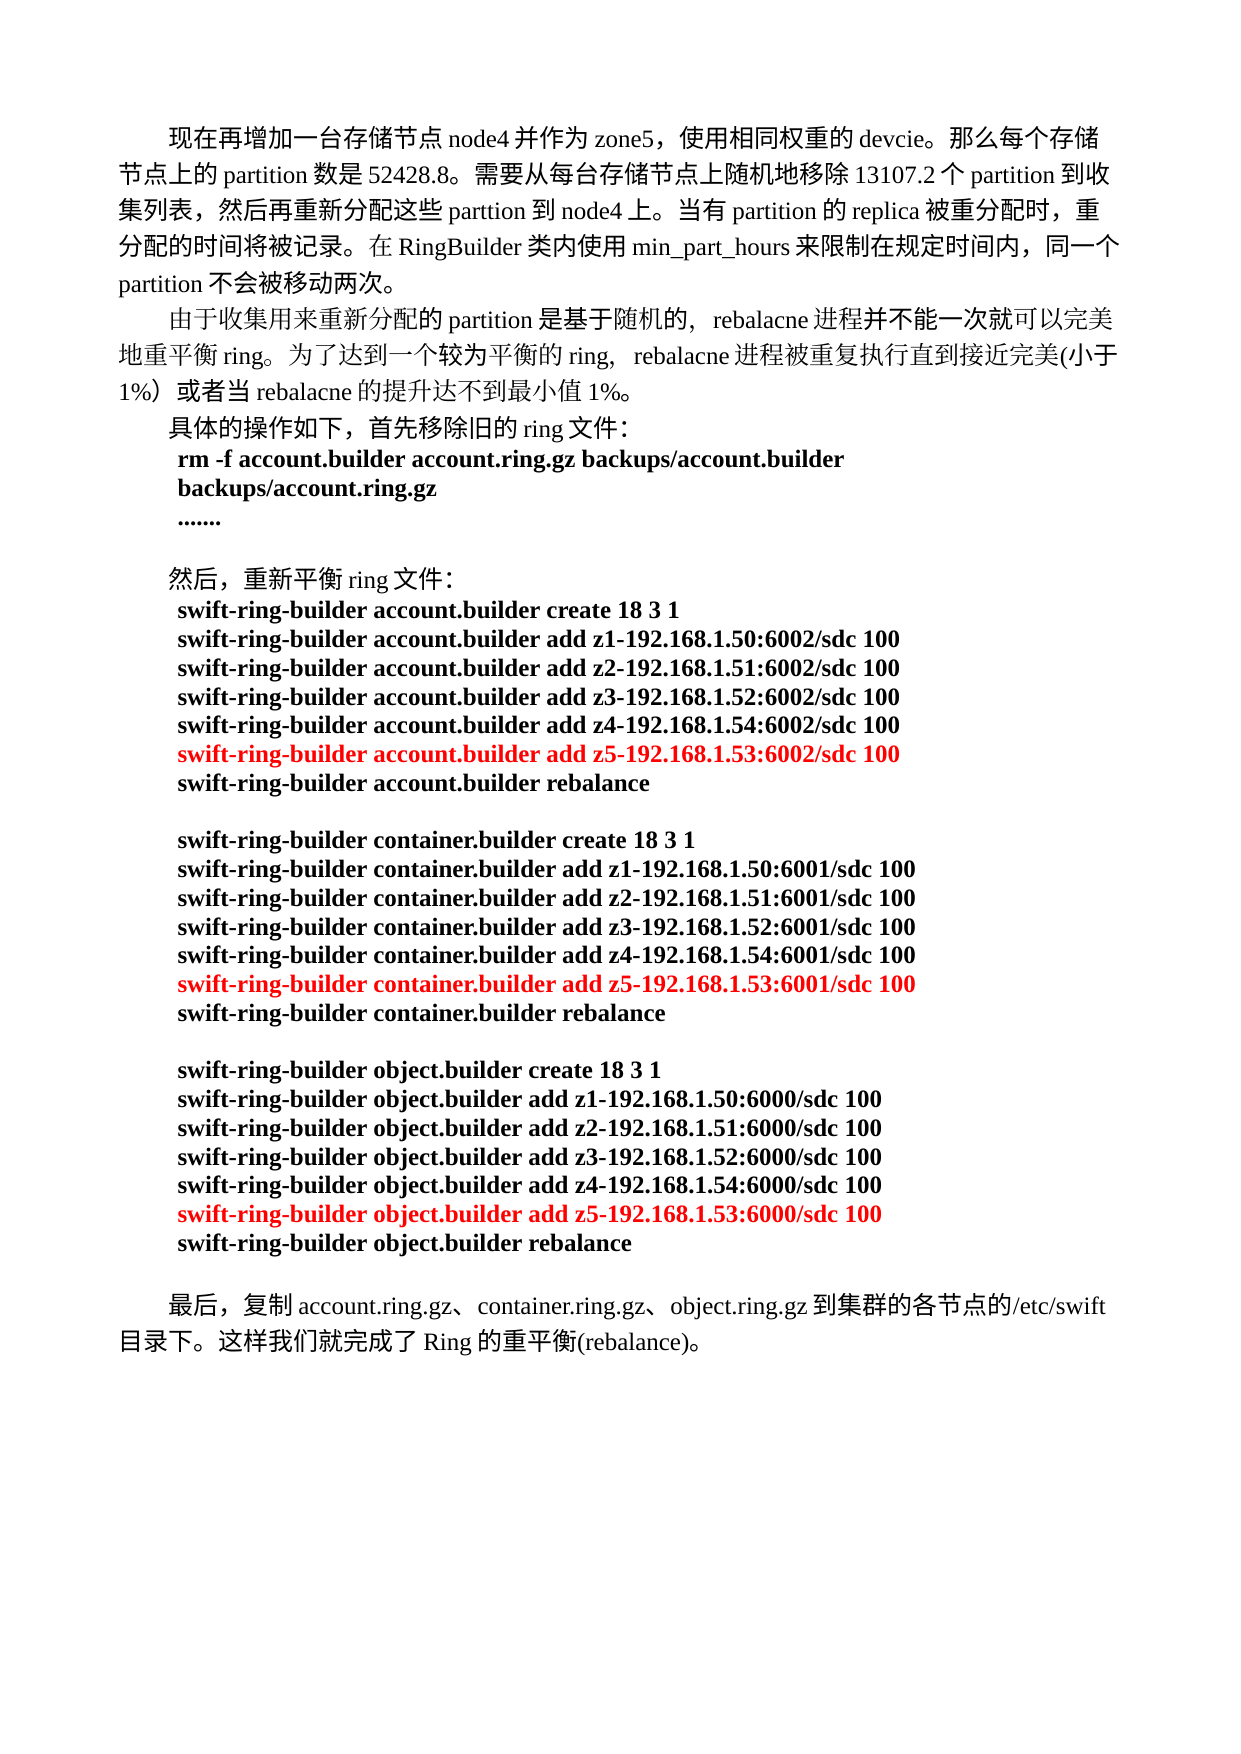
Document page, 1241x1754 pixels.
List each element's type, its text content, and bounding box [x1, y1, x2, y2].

text 具体的操作如下，首先移除旧的ring文件： [118, 408, 1122, 444]
text swift-ring-builder container.builder add z1-192.168.1.50:6001/sdc 100 [177, 854, 1063, 883]
text swift-ring-builder account.builder rebalance [177, 768, 1063, 797]
text swift-ring-builder container.builder add z5-192.168.1.53:6001/sdc 100 [177, 969, 1063, 998]
text swift-ring-builder object.builder create 18 3 1 [177, 1056, 1063, 1084]
text swift-ring-builder container.builder add z2-192.168.1.51:6001/sdc 100 [177, 883, 1063, 912]
text swift-ring-builder object.builder add z4-192.168.1.54:6000/sdc 100 [177, 1171, 1063, 1199]
text swift-ring-builder account.builder add z2-192.168.1.51:6002/sdc 100 [177, 653, 1063, 682]
text 然后，重新平衡ring文件： [118, 559, 1122, 596]
text swift-ring-builder object.builder add z3-192.168.1.52:6000/sdc 100 [177, 1142, 1063, 1171]
text swift-ring-builder account.builder create 18 3 1 [177, 596, 1063, 624]
text swift-ring-builder object.builder add z2-192.168.1.51:6000/sdc 100 [177, 1113, 1063, 1142]
text swift-ring-builder object.builder add z1-192.168.1.50:6000/sdc 100 [177, 1084, 1063, 1113]
text swift-ring-builder object.builder add z5-192.168.1.53:6000/sdc 100 [177, 1199, 1063, 1228]
text swift-ring-builder container.builder create 18 3 1 [177, 826, 1063, 854]
text 由于收集用来重新分配的partition是基于随机的，rebalacne进程并不能一次就可以完美地重平衡ring。为了达到一个较为平衡的ring，rebalacne进程被重复执行直到接近完美(小于1%）或者当rebalacne的提升达不到最小值1%。 [118, 299, 1122, 408]
text swift-ring-builder container.builder rebalance [177, 998, 1063, 1027]
text 现在再增加一台存储节点node4并作为zone5，使用相同权重的devcie。那么每个存储节点上的partition数是52428.8。需要从每台存储节点上随机地移除13107.2个partition到收集列表，然后再重新分配这些parttion到node4上。当有partition的replica被重分配时，重分配的时间将被记录。在RingBuilder类内使用min_part_hours来限制在规定时间内，同一个partition不会被移动两次。 [118, 118, 1122, 299]
text swift-ring-builder account.builder add z4-192.168.1.54:6002/sdc 100 [177, 711, 1063, 739]
text swift-ring-builder account.builder add z3-192.168.1.52:6002/sdc 100 [177, 682, 1063, 711]
text ....... [177, 502, 1063, 531]
text swift-ring-builder object.builder rebalance [177, 1228, 1063, 1257]
text swift-ring-builder container.builder add z4-192.168.1.54:6001/sdc 100 [177, 941, 1063, 969]
text swift-ring-builder container.builder add z3-192.168.1.52:6001/sdc 100 [177, 912, 1063, 941]
text 最后，复制account.ring.gz、container.ring.gz、object.ring.gz到集群的各节点的/etc/swift目录下。这样我们就完成了Ring的重平衡(rebalance)。 [118, 1286, 1122, 1358]
text swift-ring-builder account.builder add z1-192.168.1.50:6002/sdc 100 [177, 624, 1063, 653]
text rm -f account.builder account.ring.gz backups/account.builder backups/account.ring.gz [177, 444, 1063, 502]
text swift-ring-builder account.builder add z5-192.168.1.53:6002/sdc 100 [177, 739, 1063, 768]
